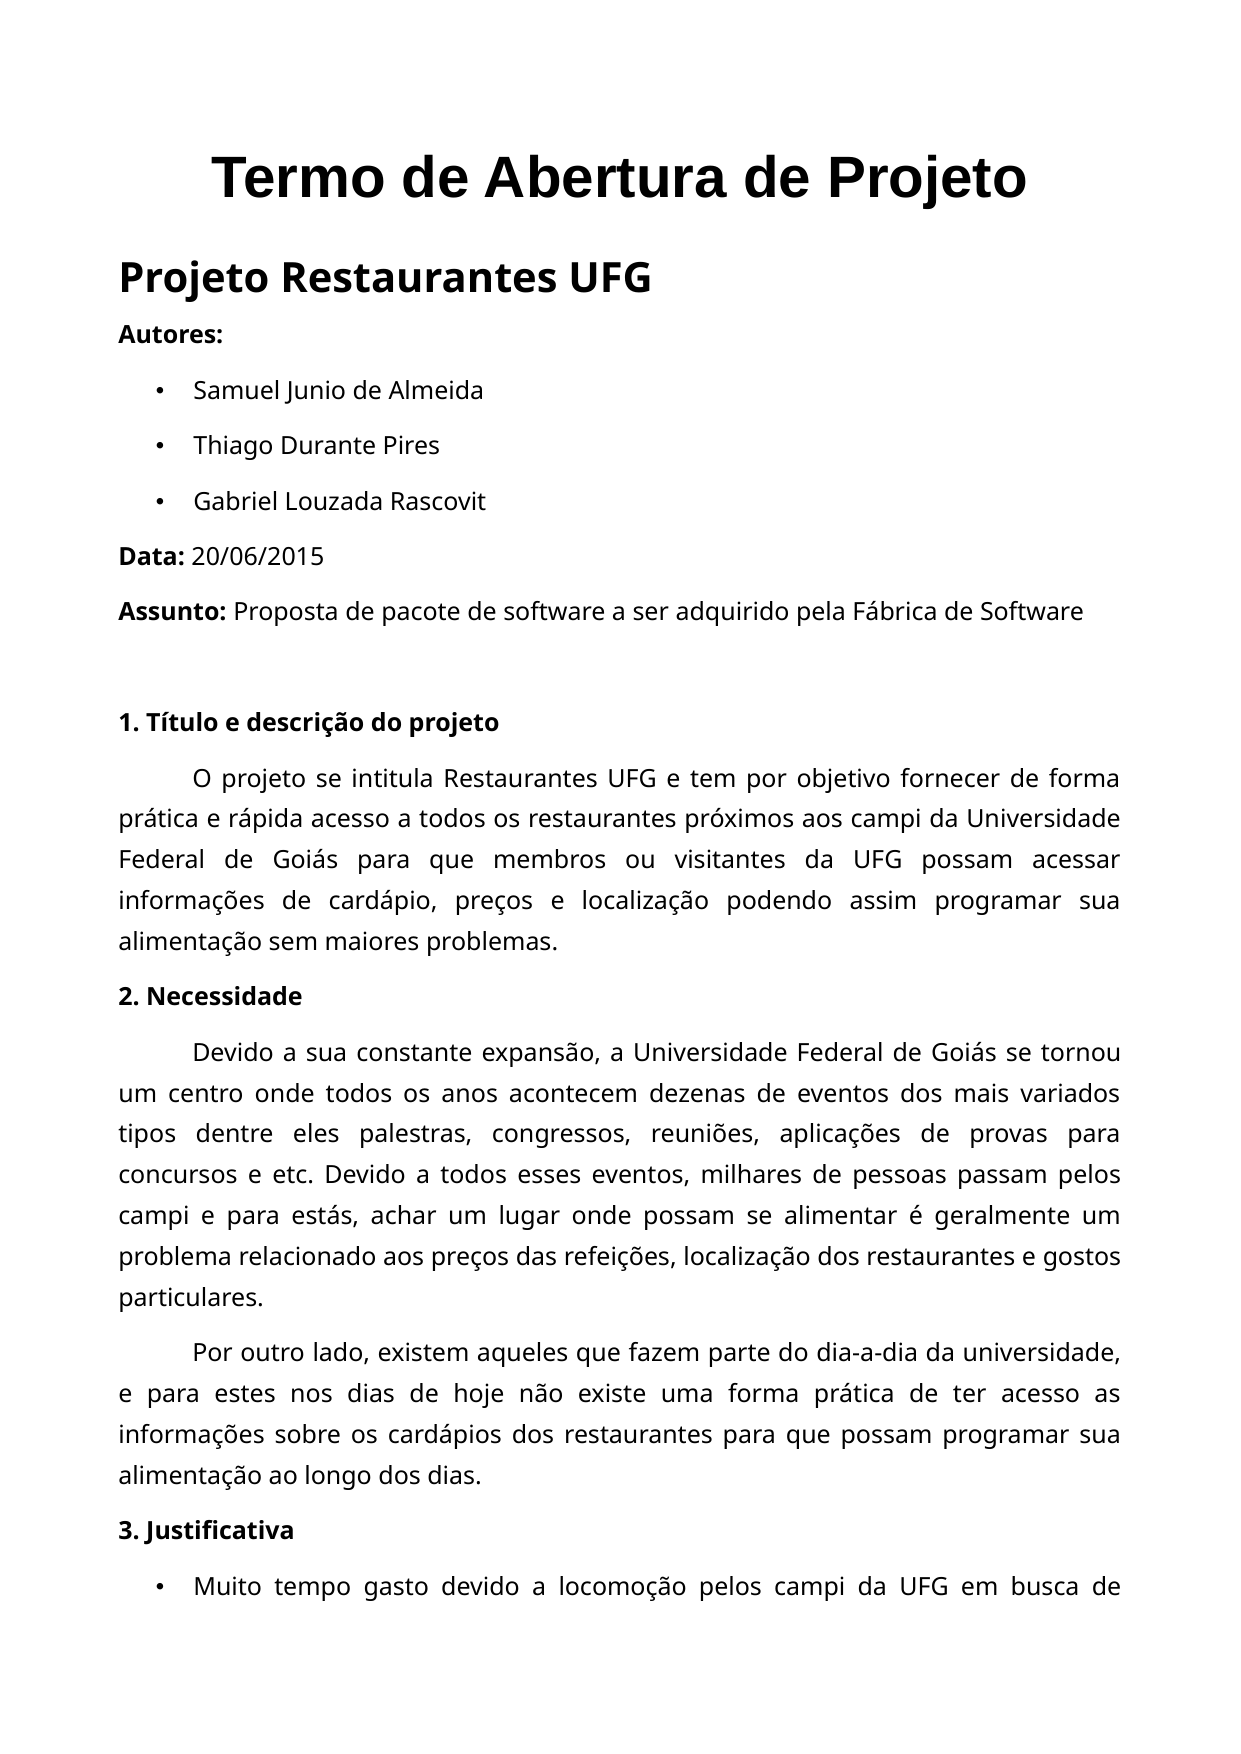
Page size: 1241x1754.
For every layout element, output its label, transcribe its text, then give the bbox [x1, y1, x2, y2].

list Thiago Durante Pires [156, 428, 1122, 462]
title Termo de Abertura de Projeto [118, 143, 1122, 210]
title Projeto Restaurantes UFG [118, 248, 1122, 304]
text 1. Título e descrição do projeto [118, 705, 1122, 739]
list Samuel Junio de Almeida [156, 372, 1122, 406]
list Gabriel Louzada Rascovit [156, 483, 1122, 517]
text Data: 20/06/2015 [118, 539, 1122, 573]
text Autores: [118, 317, 1122, 351]
text Por outro lado, existem aqueles que fazem parte do dia-a-dia da universidade, e para estes nos dias de hoje não existe uma forma prática de ter acesso as informações sobre os cardápios dos restaurantes para que possam programar sua alimentação ao longo dos dias. [118, 1335, 1122, 1491]
text Assunto: Proposta de pacote de software a ser adquirido pela Fábrica de Software [118, 594, 1122, 628]
text Devido a sua constante expansão, a Universidade Federal de Goiás se tornou um centro onde todos os anos acontecem dezenas de eventos dos mais variados tipos dentre eles palestras, congressos, reuniões, aplicações de provas para concursos e etc. Devido a todos esses eventos, milhares de pessoas passam pelos campi e para estás, achar um lugar onde possam se alimentar é geralmente um problema relacionado aos preços das refeições, localização dos restaurantes e gostos particulares. [118, 1034, 1122, 1313]
text 2. Necessidade [118, 979, 1122, 1013]
text O projeto se intitula Restaurantes UFG e tem por objetivo fornecer de forma prática e rápida acesso a todos os restaurantes próximos aos campi da Universidade Federal de Goiás para que membros ou visitantes da UFG possam acessar informações de cardápio, preços e localização podendo assim programar sua alimentação sem maiores problemas. [118, 760, 1122, 958]
text 3. Justificativa [118, 1513, 1122, 1547]
list Muito tempo gasto devido a locomoção pelos campi da UFG em busca de [156, 1568, 1122, 1602]
